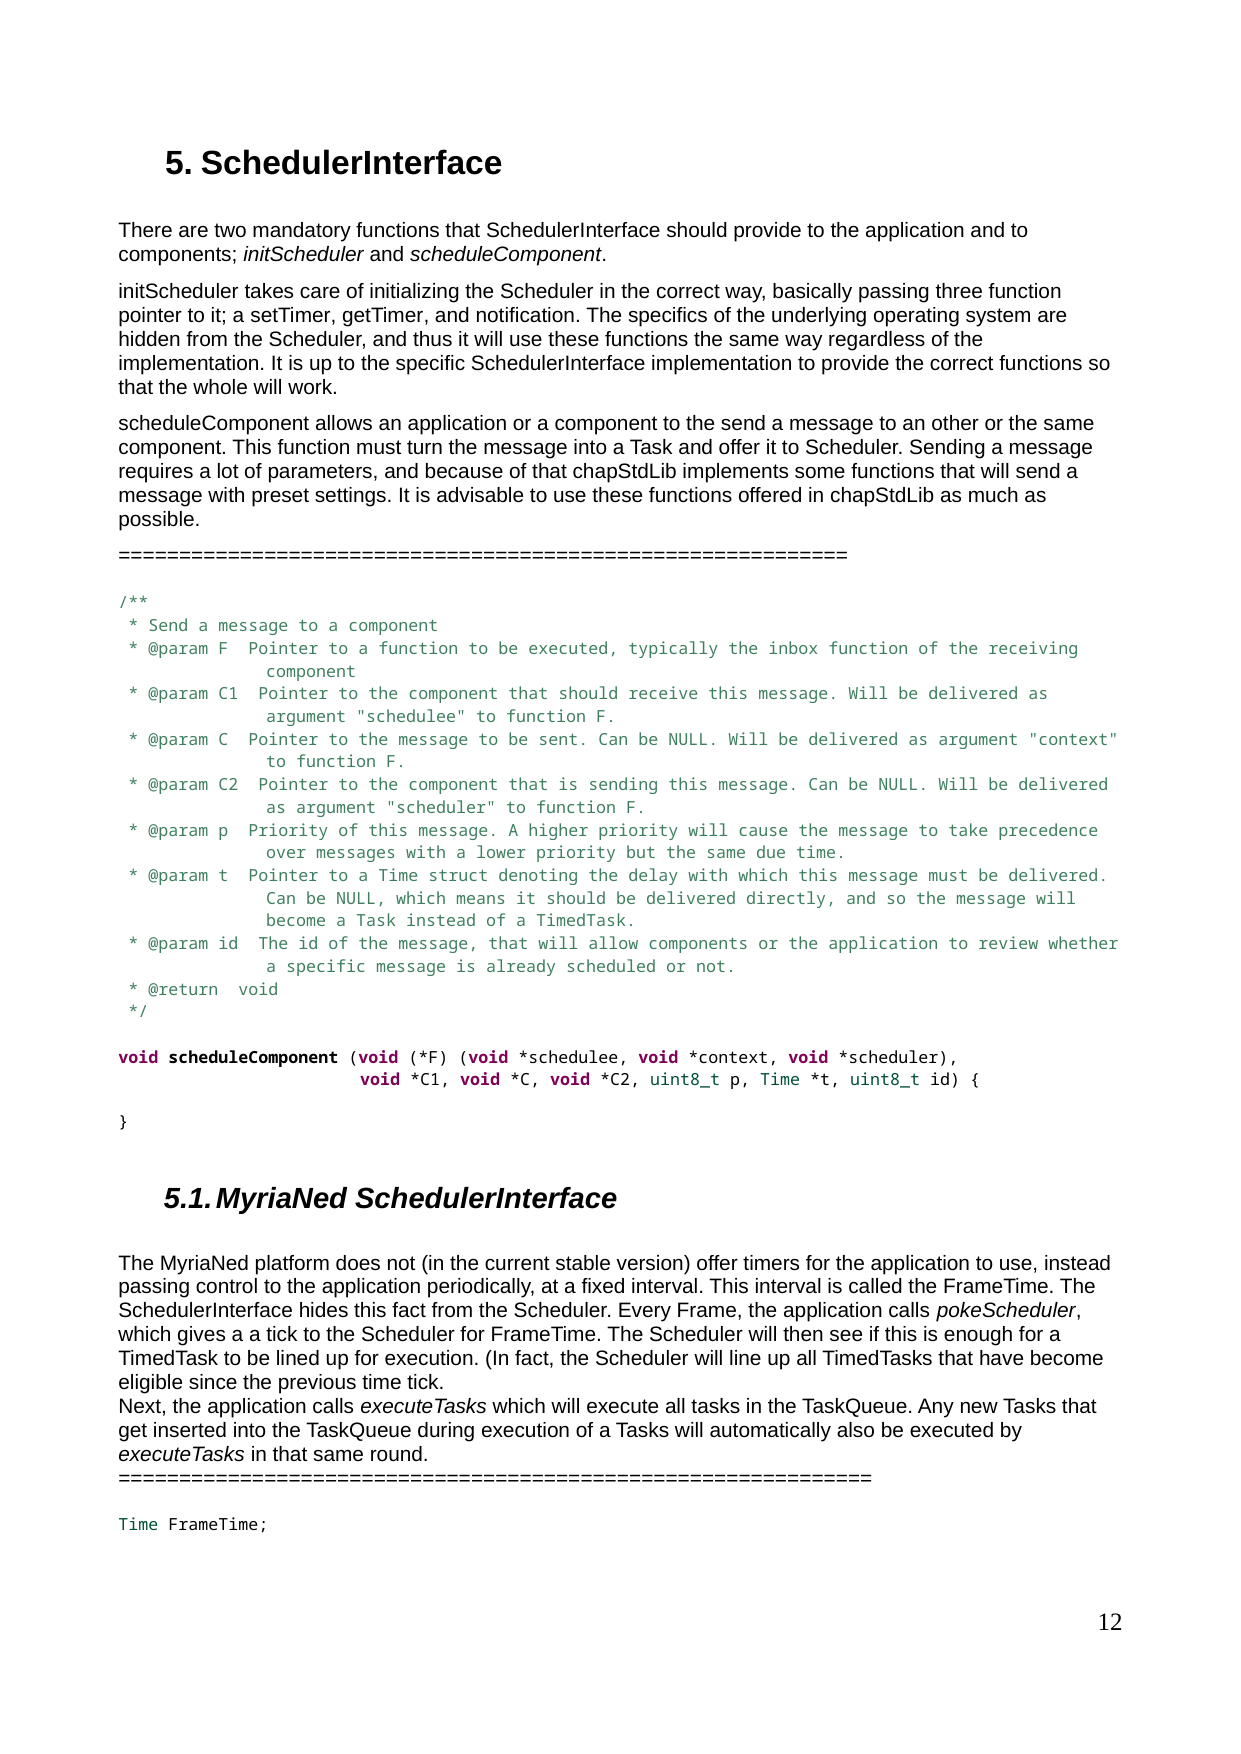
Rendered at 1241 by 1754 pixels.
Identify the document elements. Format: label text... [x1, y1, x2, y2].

text void *C1, void *C, void *C2, uint8_t p, Time *t, uint8_t id) { [118, 1068, 1122, 1091]
text * @param F Pointer to a function to be executed, typically the inbox function of the receiving component [118, 637, 1122, 682]
subtitle MyriaNed SchedulerInterface [156, 1182, 1122, 1215]
text * Send a message to a component [118, 614, 1122, 637]
text * @param C Pointer to the message to be sent. Can be NULL. Will be delivered as argument "context" to function F. [118, 727, 1122, 773]
text * @param C2 Pointer to the component that is sending this message. Can be NULL. Will be delivered as argument "scheduler" to function F. [118, 773, 1122, 818]
text The MyriaNed platform does not (in the current stable version) offer timers for the application to use, instead passing control to the application periodically, at a fixed interval. This interval is called the FrameTime. The SchedulerInterface hides this fact from the Scheduler. Every Frame, the application calls pokeScheduler, which gives a a tick to the Scheduler for FrameTime. The Scheduler will then see if this is enough for a TimedTask to be lined up for execution. (In fact, the Scheduler will line up all TimedTasks that have become eligible since the previous time tick. Next, the application calls executeTasks which will execute all tasks in the TaskQueue. Any new Tasks that get inserted into the TaskQueue during execution of a Tasks will automatically also be executed by executeTasks in that same round. [118, 1250, 1122, 1466]
text * @param C1 Pointer to the component that should receive this message. Will be delivered as argument "schedulee" to function F. [118, 682, 1122, 727]
text * @param id The id of the message, that will allow components or the application to review whether a specific message is already scheduled or not. [118, 932, 1122, 977]
text * @param p Priority of this message. A higher priority will cause the message to take precedence over messages with a lower priority but the same due time. [118, 818, 1122, 864]
text * @return void [118, 977, 1122, 1000]
text * @param t Pointer to a Time struct denoting the delay with which this message must be delivered. Can be NULL, which means it should be delivered directly, and so the message will become a Task instead of a TimedTask. [118, 864, 1122, 932]
text void scheduleComponent (void (*F) (void *schedulee, void *context, void *scheduler), [118, 1045, 1122, 1068]
subtitle SchedulerInterface [156, 143, 1122, 182]
text } [118, 1110, 1122, 1133]
text Time FrameTime; [118, 1513, 1122, 1535]
text ============================================================== [118, 1466, 1122, 1490]
text scheduleComponent allows an application or a component to the send a message to an other or the same component. This function must turn the message into a Task and offer it to Scheduler. Sending a message requires a lot of parameters, and because of that chapStdLib implements some functions that will send a message with preset settings. It is advisable to use these functions offered in chapStdLib as much as possible. [118, 411, 1122, 531]
text initScheduler takes care of initializing the Scheduler in the correct way, basically passing three function pointer to it; a setTimer, getTimer, and notification. The specifics of the underlying operating system are hidden from the Scheduler, and thus it will use these functions the same way regardless of the implementation. It is up to the specific SchedulerInterface implementation to provide the correct functions so that the whole will work. [118, 279, 1122, 398]
text /** [118, 591, 1122, 614]
text */ [118, 1000, 1122, 1023]
text ============================================================ [118, 543, 1122, 567]
text There are two mandatory functions that SchedulerInterface should provide to the application and to components; initScheduler and scheduleComponent. [118, 218, 1122, 266]
